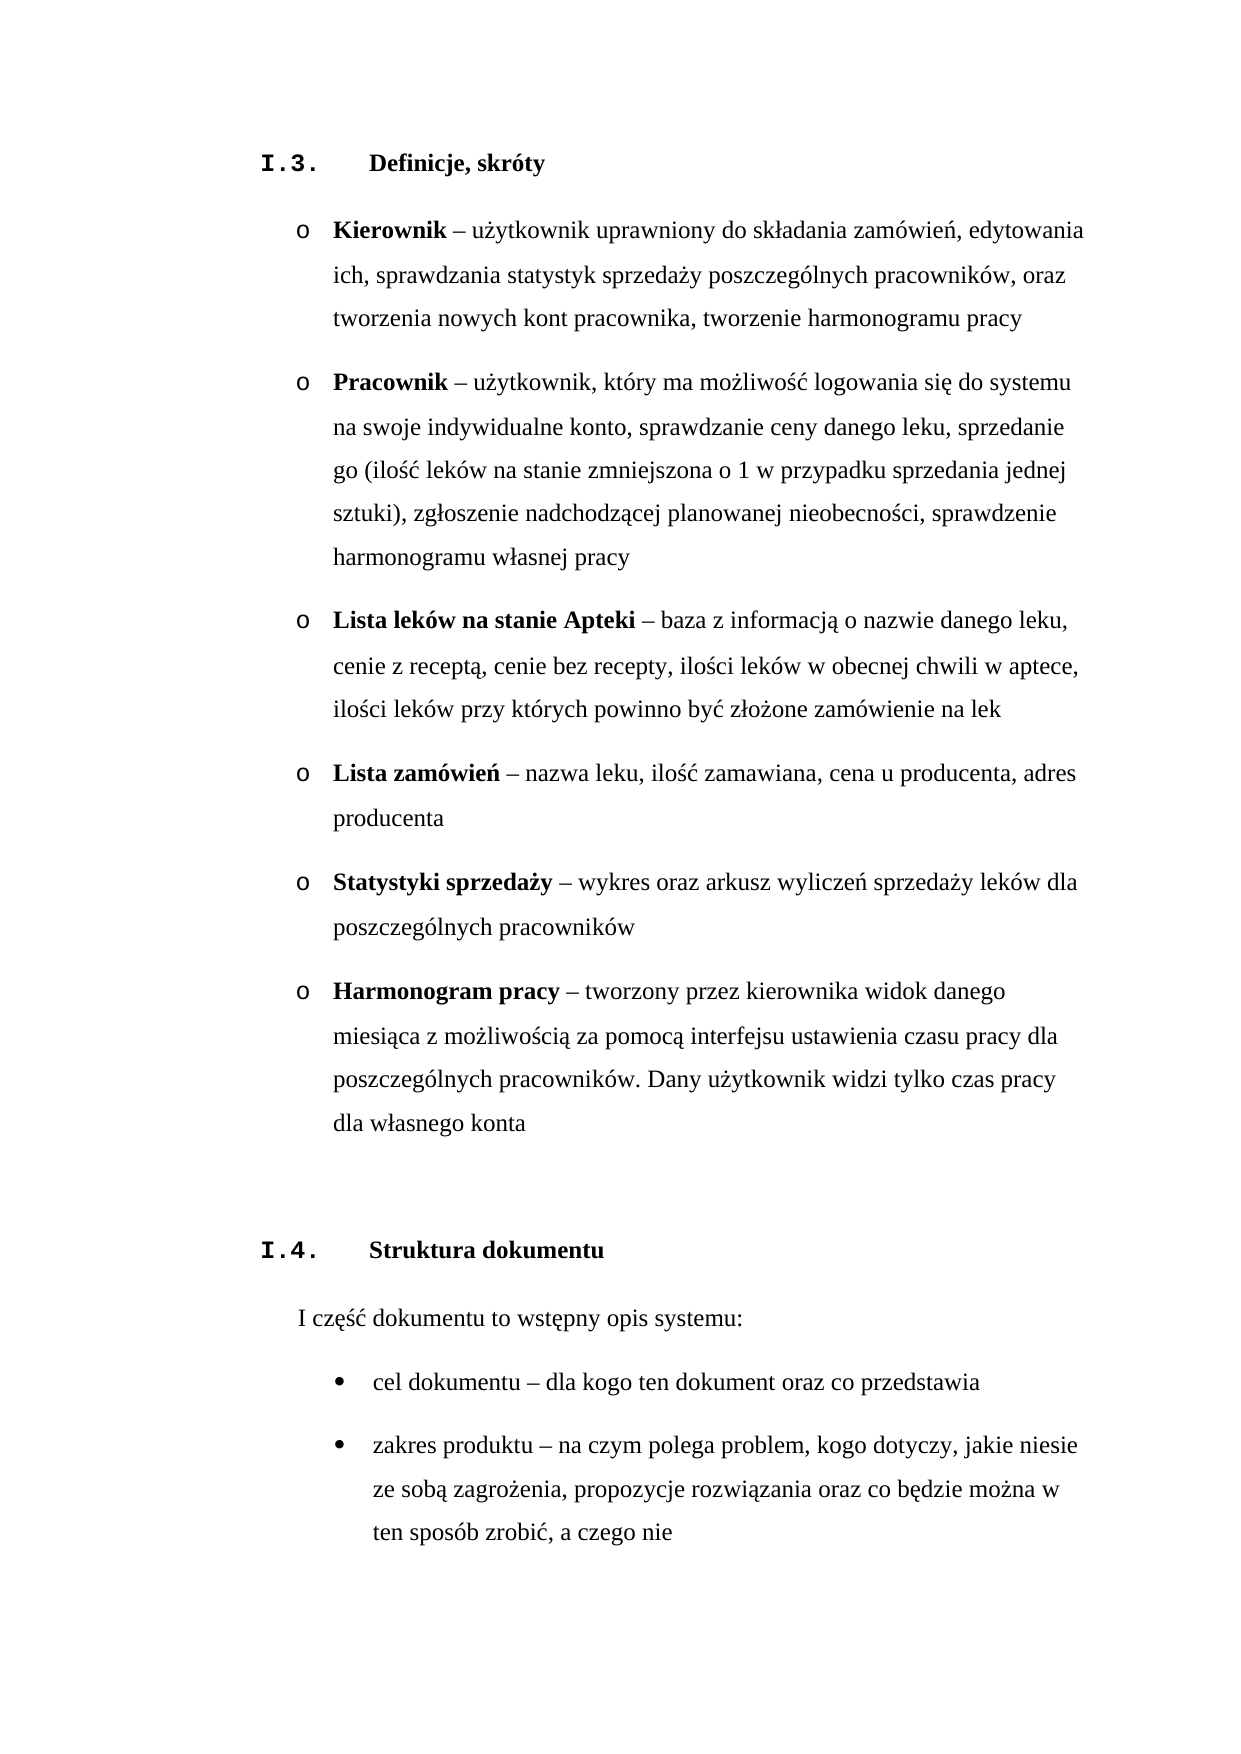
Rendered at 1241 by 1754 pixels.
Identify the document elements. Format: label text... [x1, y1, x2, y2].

list Pracownik – użytkownik, który ma możliwość logowania się do systemu na swoje indywidualne konto, sprawdzanie ceny danego leku, sprzedanie go (ilość leków na stanie zmniejszona o 1 w przypadku sprzedania jednej sztuki), zgłoszenie nadchodzącej planowanej nieobecności, sprawdzenie harmonogramu własnej pracy [295, 367, 1093, 570]
list Lista leków na stanie Apteki – baza z informacją o nazwie danego leku, cenie z receptą, cenie bez recepty, ilości leków w obecnej chwili w aptece, ilości leków przy których powinno być złożone zamówienie na lek [295, 606, 1093, 723]
list Harmonogram pracy – tworzony przez kierownika widok danego miesiąca z możliwością za pomocą interfejsu ustawienia czasu pracy dla poszczególnych pracowników. Dany użytkownik widzi tylko czas pracy dla własnego konta [295, 976, 1093, 1136]
list Kierownik – użytkownik uprawniony do składania zamówień, edytowania ich, sprawdzania statystyk sprzedaży poszczególnych pracowników, oraz tworzenia nowych kont pracownika, tworzenie harmonogramu pracy [295, 215, 1093, 332]
list Lista zamówień – nazwa leku, ilość zamawiana, cena u producenta, adres producenta [295, 758, 1093, 832]
list Struktura dokumentu [260, 1236, 1093, 1266]
list Statystyki sprzedaży – wykres oraz arkusz wyliczeń sprzedaży leków dla poszczególnych pracowników [295, 867, 1093, 941]
list zakres produktu – na czym polega problem, kogo dotyczy, jakie niesie ze sobą zagrożenia, propozycje rozwiązania oraz co będzie można w ten sposób zrobić, a czego nie [335, 1431, 1093, 1546]
list Definicje, skróty [260, 148, 1093, 178]
list I część dokumentu to wstępny opis systemu: [298, 1303, 1093, 1331]
list cel dokumentu – dla kogo ten dokument oraz co przedstawia [335, 1367, 1093, 1395]
